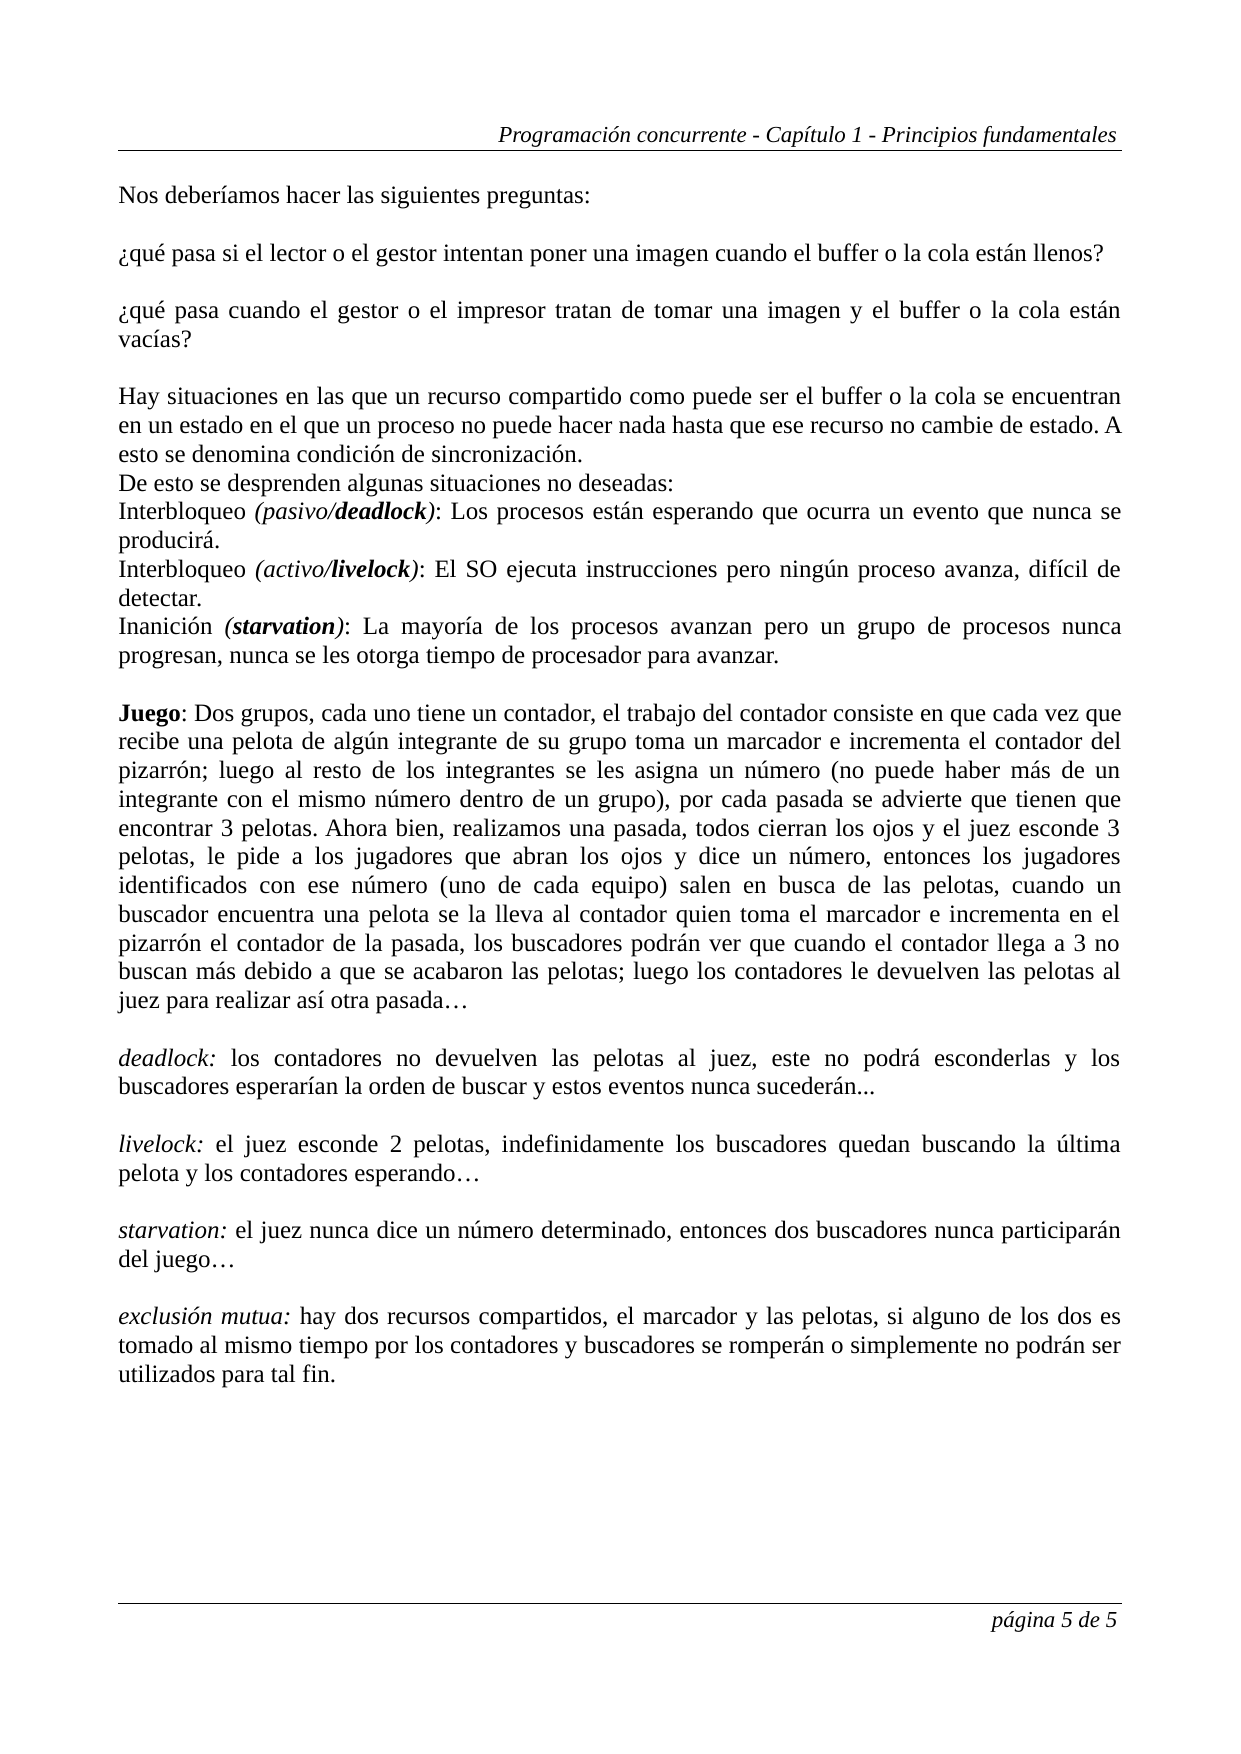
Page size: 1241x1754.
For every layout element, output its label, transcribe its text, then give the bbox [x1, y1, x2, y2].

text Nos deberíamos hacer las siguientes preguntas: [118, 180, 1122, 209]
text Hay situaciones en las que un recurso compartido como puede ser el buffer o la cola se encuentran en un estado en el que un proceso no puede hacer nada hasta que ese recurso no cambie de estado. A esto se denomina condición de sincronización. [118, 381, 1122, 468]
text Juego: Dos grupos, cada uno tiene un contador, el trabajo del contador consiste en que cada vez que recibe una pelota de algún integrante de su grupo toma un marcador e incrementa el contador del pizarrón; luego al resto de los integrantes se les asigna un número (no puede haber más de un integrante con el mismo número dentro de un grupo), por cada pasada se advierte que tienen que encontrar 3 pelotas. Ahora bien, realizamos una pasada, todos cierran los ojos y el juez esconde 3 pelotas, le pide a los jugadores que abran los ojos y dice un número, entonces los jugadores identificados con ese número (uno de cada equipo) salen en busca de las pelotas, cuando un buscador encuentra una pelota se la lleva al contador quien toma el marcador e incrementa en el pizarrón el contador de la pasada, los buscadores podrán ver que cuando el contador llega a 3 no buscan más debido a que se acabaron las pelotas; luego los contadores le devuelven las pelotas al juez para realizar así otra pasada… [118, 698, 1122, 1014]
text exclusión mutua: hay dos recursos compartidos, el marcador y las pelotas, si alguno de los dos es tomado al mismo tiempo por los contadores y buscadores se romperán o simplemente no podrán ser utilizados para tal fin. [118, 1301, 1122, 1388]
text ¿qué pasa cuando el gestor o el impresor tratan de tomar una imagen y el buffer o la cola están vacías? [118, 295, 1122, 353]
text De esto se desprenden algunas situaciones no deseadas: [118, 468, 1122, 496]
text Inanición (starvation): La mayoría de los procesos avanzan pero un grupo de procesos nunca progresan, nunca se les otorga tiempo de procesador para avanzar. [118, 611, 1122, 669]
text ¿qué pasa si el lector o el gestor intentan poner una imagen cuando el buffer o la cola están llenos? [118, 238, 1122, 266]
text Interbloqueo (pasivo/deadlock): Los procesos están esperando que ocurra un evento que nunca se producirá. [118, 496, 1122, 554]
text starvation: el juez nunca dice un número determinado, entonces dos buscadores nunca participarán del juego… [118, 1215, 1122, 1273]
text Interbloqueo (activo/livelock): El SO ejecuta instrucciones pero ningún proceso avanza, difícil de detectar. [118, 554, 1122, 611]
text livelock: el juez esconde 2 pelotas, indefinidamente los buscadores quedan buscando la última pelota y los contadores esperando… [118, 1129, 1122, 1186]
text deadlock: los contadores no devuelven las pelotas al juez, este no podrá esconderlas y los buscadores esperarían la orden de buscar y estos eventos nunca sucederán... [118, 1043, 1122, 1100]
